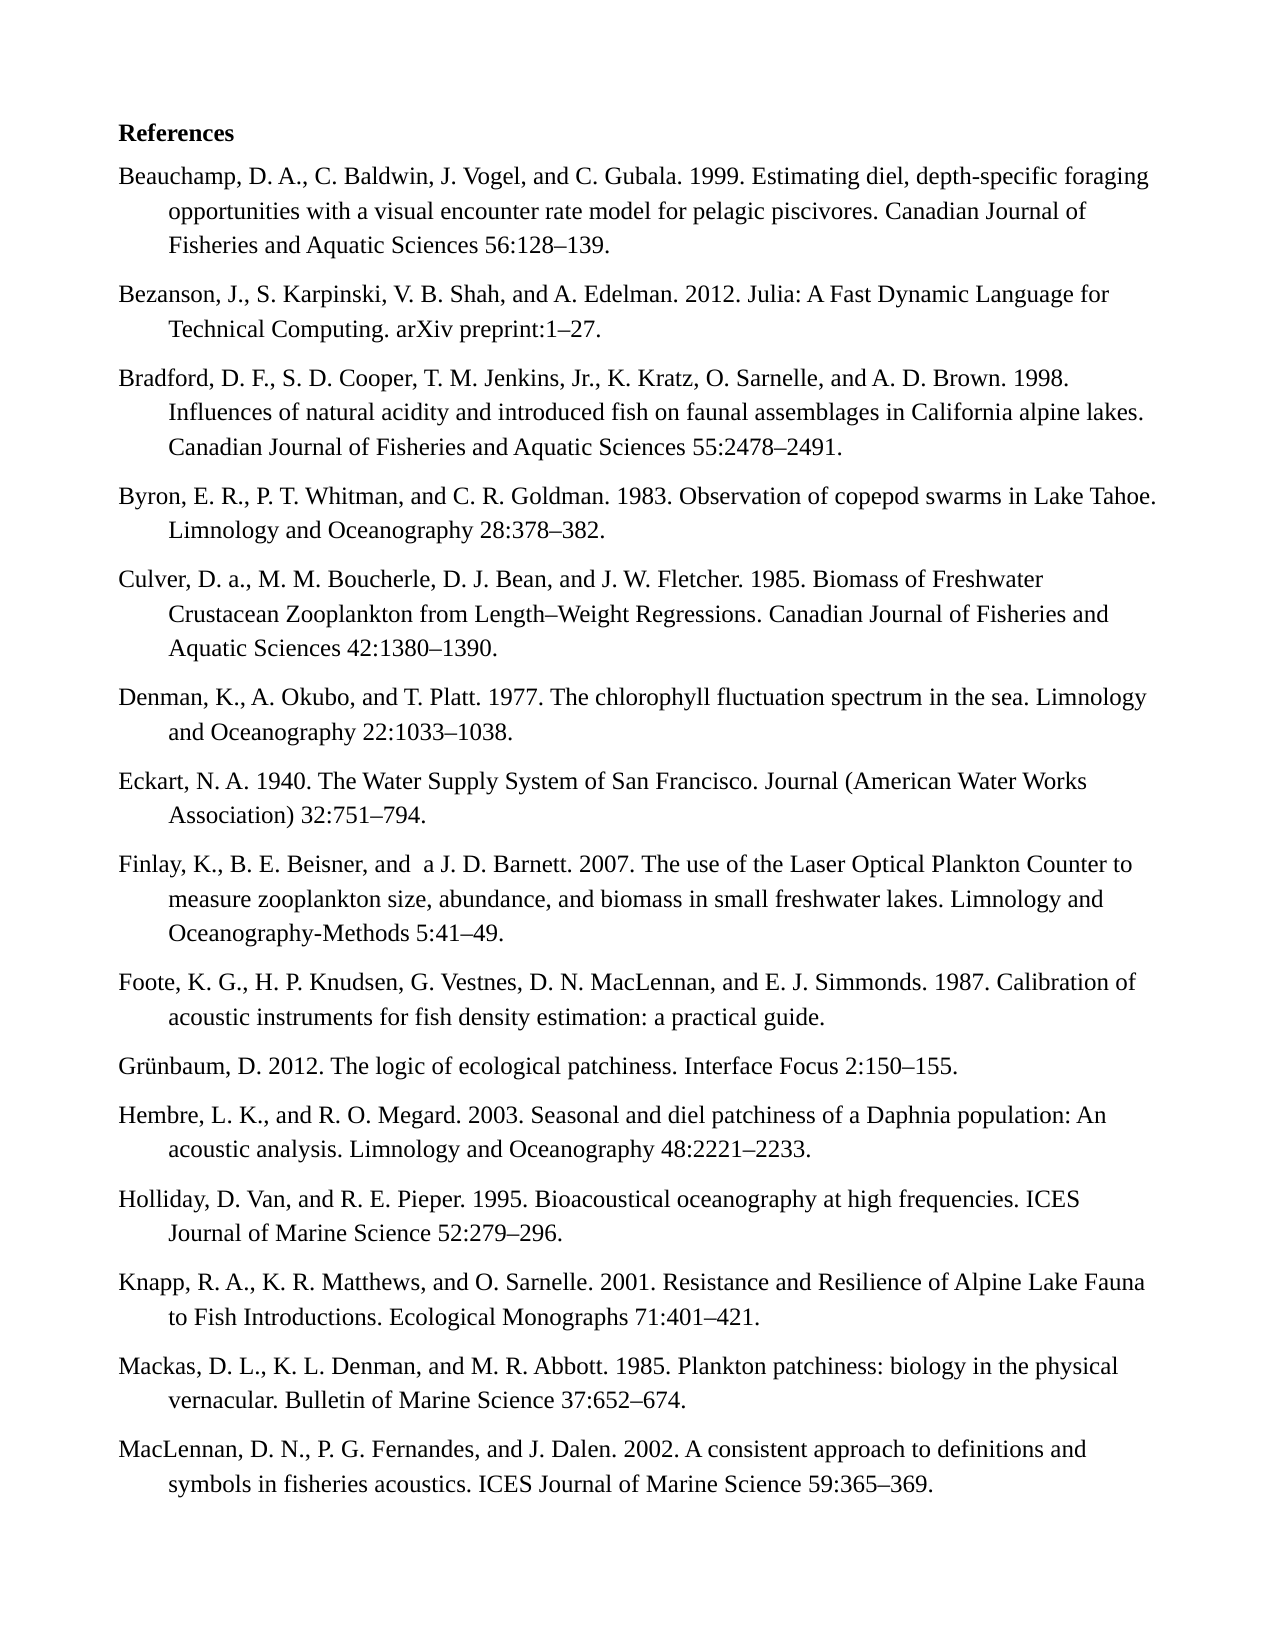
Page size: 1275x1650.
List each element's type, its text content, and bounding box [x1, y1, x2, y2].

text Grünbaum, D. 2012. The logic of ecological patchiness. Interface Focus 2:150–155. [118, 1051, 1157, 1080]
text Bradford, D. F., S. D. Cooper, T. M. Jenkins, Jr., K. Kratz, O. Sarnelle, and A. D. Brown. 1998. Influences of natural acidity and introduced fish on faunal assemblages in California alpine lakes. Canadian Journal of Fisheries and Aquatic Sciences 55:2478–2491. [118, 363, 1157, 461]
text Culver, D. a., M. M. Boucherle, D. J. Bean, and J. W. Fletcher. 1985. Biomass of Freshwater Crustacean Zooplankton from Length–Weight Regressions. Canadian Journal of Fisheries and Aquatic Sciences 42:1380–1390. [118, 564, 1157, 662]
text Eckart, N. A. 1940. The Water Supply System of San Francisco. Journal (American Water Works Association) 32:751–794. [118, 766, 1157, 829]
text Finlay, K., B. E. Beisner, and a J. D. Barnett. 2007. The use of the Laser Optical Plankton Counter to measure zooplankton size, abundance, and biomass in small freshwater lakes. Limnology and Oceanography-Methods 5:41–49. [118, 849, 1157, 947]
text Bezanson, J., S. Karpinski, V. B. Shah, and A. Edelman. 2012. Julia: A Fast Dynamic Language for Technical Computing. arXiv preprint:1–27. [118, 279, 1157, 342]
text Mackas, D. L., K. L. Denman, and M. R. Abbott. 1985. Plankton patchiness: biology in the physical vernacular. Bulletin of Marine Science 37:652–674. [118, 1351, 1157, 1414]
text Hembre, L. K., and R. O. Megard. 2003. Seasonal and diel patchiness of a Daphnia population: An acoustic analysis. Limnology and Oceanography 48:2221–2233. [118, 1100, 1157, 1163]
text Holliday, D. Van, and R. E. Pieper. 1995. Bioacoustical oceanography at high frequencies. ICES Journal of Marine Science 52:279–296. [118, 1184, 1157, 1247]
text Beauchamp, D. A., C. Baldwin, J. Vogel, and C. Gubala. 1999. Estimating diel, depth-specific foraging opportunities with a visual encounter rate model for pelagic piscivores. Canadian Journal of Fisheries and Aquatic Sciences 56:128–139. [118, 161, 1157, 259]
text Denman, K., A. Okubo, and T. Platt. 1977. The chlorophyll fluctuation spectrum in the sea. Limnology and Oceanography 22:1033–1038. [118, 682, 1157, 746]
text Foote, K. G., H. P. Knudsen, G. Vestnes, D. N. MacLennan, and E. J. Simmonds. 1987. Calibration of acoustic instruments for fish density estimation: a practical guide. [118, 967, 1157, 1031]
text Knapp, R. A., K. R. Matthews, and O. Sarnelle. 2001. Resistance and Resilience of Alpine Lake Fauna to Fish Introductions. Ecological Monographs 71:401–421. [118, 1267, 1157, 1330]
text MacLennan, D. N., P. G. Fernandes, and J. Dalen. 2002. A consistent approach to definitions and symbols in fisheries acoustics. ICES Journal of Marine Science 59:365–369. [118, 1434, 1157, 1497]
text Byron, E. R., P. T. Whitman, and C. R. Goldman. 1983. Observation of copepod swarms in Lake Tahoe. Limnology and Oceanography 28:378–382. [118, 481, 1157, 544]
text References [118, 118, 1157, 147]
